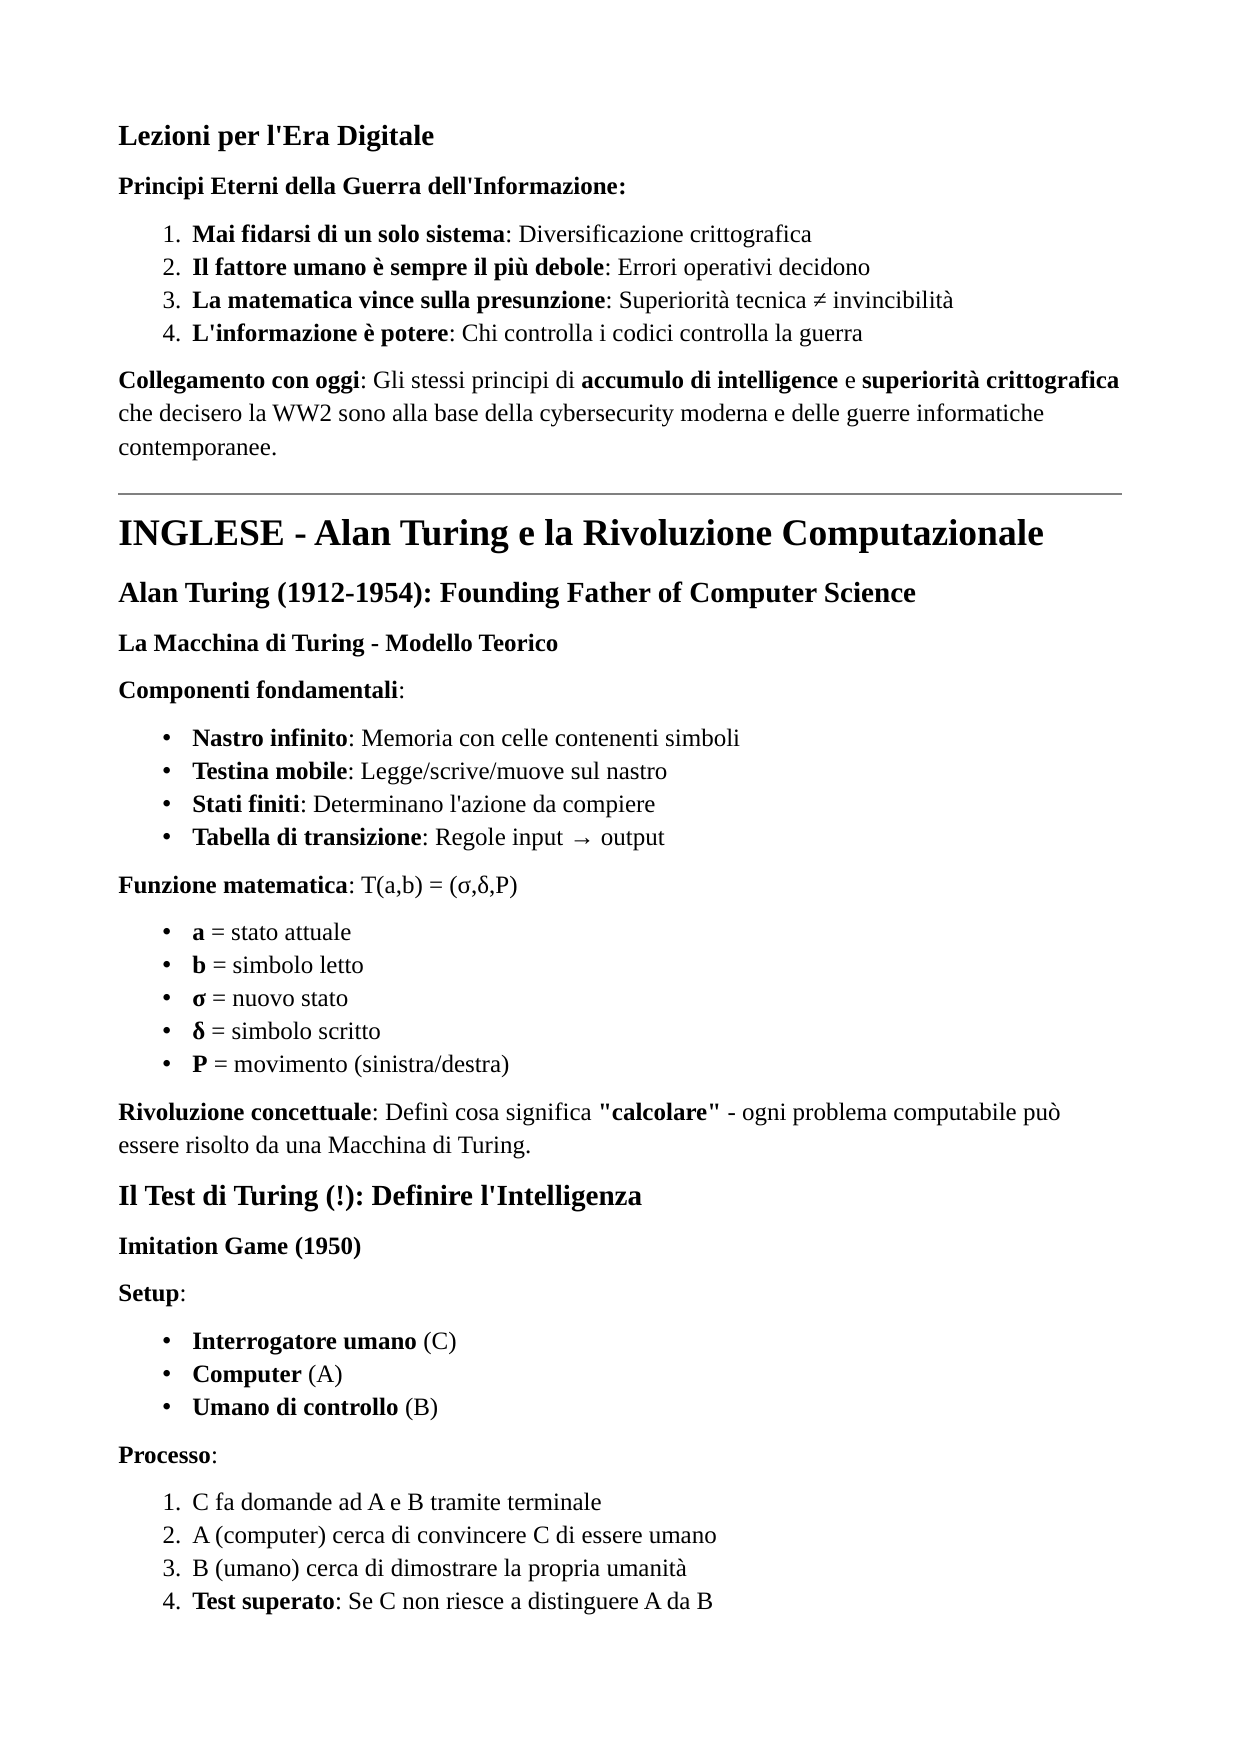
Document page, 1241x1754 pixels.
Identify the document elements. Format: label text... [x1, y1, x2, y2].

text Rivoluzione concettuale: Definì cosa significa "calcolare" - ogni problema computabile può essere risolto da una Macchina di Turing. [118, 1097, 1122, 1159]
text Collegamento con oggi: Gli stessi principi di accumulo di intelligence e superiorità crittografica che decisero la WW2 sono alla base della cybersecurity moderna e delle guerre informatiche contemporanee. [118, 366, 1122, 460]
list b = simbolo letto [162, 950, 1122, 979]
list Mai fidarsi di un solo sistema: Diversificazione crittografica [162, 219, 1122, 248]
list Nastro infinito: Memoria con celle contenenti simboli [162, 723, 1122, 752]
subtitle Imitation Game (1950) [118, 1231, 1122, 1259]
text Setup: [118, 1278, 1122, 1307]
text Componenti fondamentali: [118, 676, 1122, 704]
list La matematica vince sulla presunzione: Superiorità tecnica ≠ invincibilità [162, 285, 1122, 314]
text Processo: [118, 1440, 1122, 1468]
list Stati finiti: Determinano l'azione da compiere [162, 789, 1122, 818]
list B (umano) cerca di dimostrare la propria umanità [162, 1553, 1122, 1582]
subtitle La Macchina di Turing - Modello Teorico [118, 628, 1122, 657]
list A (computer) cerca di convincere C di essere umano [162, 1520, 1122, 1549]
list P = movimento (sinistra/destra) [162, 1049, 1122, 1078]
list Umano di controllo (B) [162, 1392, 1122, 1421]
list Interrogatore umano (C) [162, 1326, 1122, 1355]
subtitle Lezioni per l'Era Digitale [118, 118, 1122, 152]
list Test superato: Se C non riesce a distinguere A da B [162, 1586, 1122, 1615]
list δ = simbolo scritto [162, 1016, 1122, 1045]
subtitle Il Test di Turing (!): Definire l'Intelligenza [118, 1178, 1122, 1211]
list Tabella di transizione: Regole input → output [162, 822, 1122, 851]
text Funzione matematica: T(a,b) = (σ,δ,P) [118, 870, 1122, 898]
list L'informazione è potere: Chi controlla i codici controlla la guerra [162, 318, 1122, 347]
subtitle Alan Turing (1912-1954): Founding Father of Computer Science [118, 575, 1122, 608]
list a = stato attuale [162, 917, 1122, 946]
list Testina mobile: Legge/scrive/muove sul nastro [162, 756, 1122, 785]
list C fa domande ad A e B tramite terminale [162, 1487, 1122, 1516]
subtitle INGLESE - Alan Turing e la Rivoluzione Computazionale [118, 511, 1122, 554]
list σ = nuovo stato [162, 983, 1122, 1012]
list Computer (A) [162, 1359, 1122, 1388]
subtitle Principi Eterni della Guerra dell'Informazione: [118, 171, 1122, 200]
list Il fattore umano è sempre il più debole: Errori operativi decidono [162, 252, 1122, 281]
